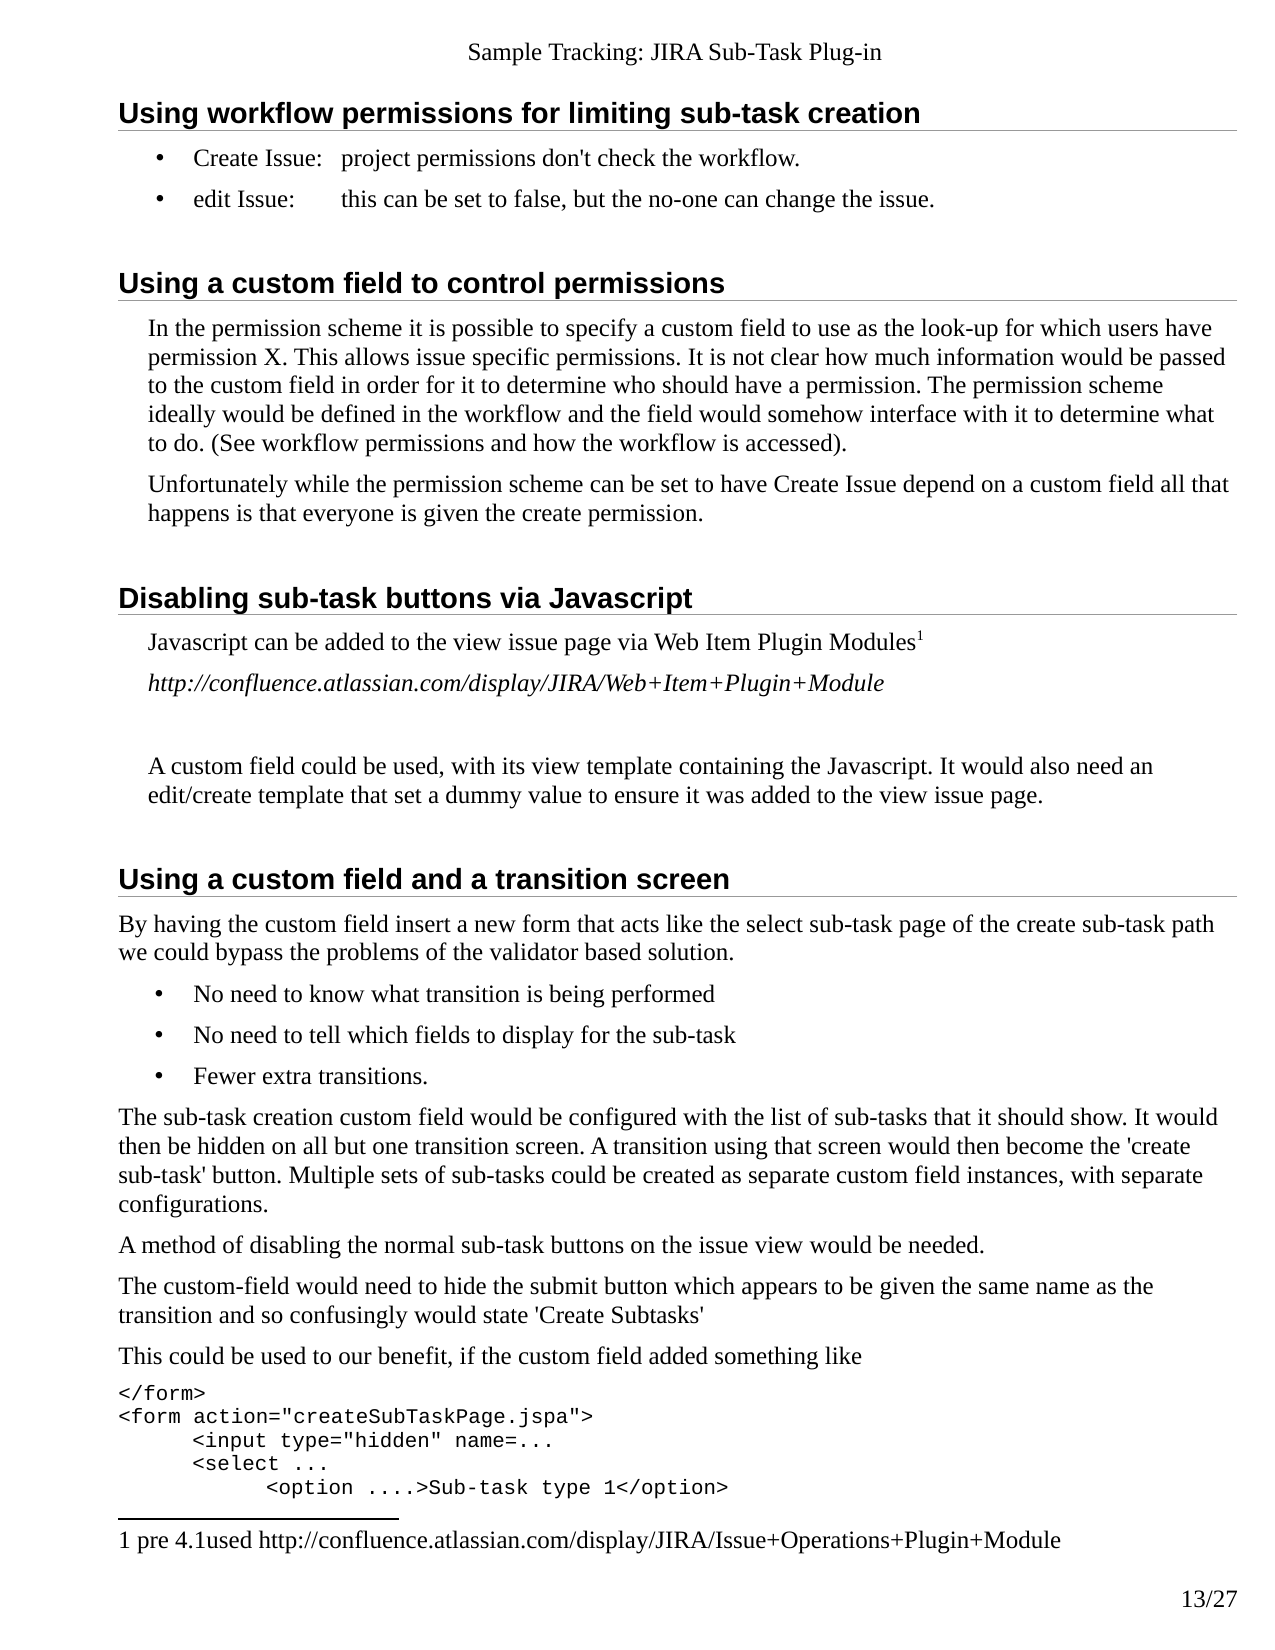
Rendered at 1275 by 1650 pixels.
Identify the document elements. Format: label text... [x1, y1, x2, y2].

list No need to know what transition is being performed [154, 979, 1237, 1007]
text The custom-field would need to hide the submit button which appears to be given the same name as the transition and so confusingly would state 'Create Subtasks' [118, 1271, 1237, 1329]
text <option ....>Sub-task type 1</option> [118, 1477, 1237, 1501]
text A custom field could be used, with its view template containing the Javascript. It would also need an edit/create template that set a dummy value to ensure it was added to the view issue page. [148, 751, 1237, 808]
list Create Issue: project permissions don't check the workflow. [156, 143, 1237, 172]
text <select ... [118, 1453, 1237, 1477]
text <input type="hidden" name=... [118, 1430, 1237, 1453]
list No need to tell which fields to display for the sub-task [154, 1020, 1237, 1049]
list Fewer extra transitions. [154, 1061, 1237, 1090]
text http://confluence.atlassian.com/display/JIRA/Web+Item+Plugin+Module [148, 668, 1237, 697]
subtitle Using a custom field to control permissions [118, 267, 1237, 300]
text Javascript can be added to the view issue page via Web Item Plugin Modules [148, 627, 1237, 656]
subtitle Disabling sub-task buttons via Javascript [118, 581, 1237, 614]
text In the permission scheme it is possible to specify a custom field to use as the look-up for which users have permission X. This allows issue specific permissions. It is not clear how much information would be passed to the custom field in order for it to determine who should have a permission. The permission scheme ideally would be defined in the workflow and the field would somehow interface with it to determine what to do. (See workflow permissions and how the workflow is accessed). [148, 313, 1237, 457]
list A method of disabling the normal sub-task buttons on the issue view would be needed. [118, 1230, 1237, 1259]
list edit Issue: this can be set to false, but the no-one can change the issue. [156, 184, 1237, 213]
subtitle Using a custom field and a transition screen [118, 862, 1237, 896]
text This could be used to our benefit, if the custom field added something like [118, 1341, 1237, 1370]
subtitle Using workflow permissions for limiting sub-task creation [118, 96, 1237, 130]
text </form> [118, 1382, 1237, 1406]
list The sub-task creation custom field would be configured with the list of sub-tasks that it should show. It would then be hidden on all but one transition screen. A transition using that screen would then become the 'create sub-task' button. Multiple sets of sub-tasks could be created as separate custom field instances, with separate configurations. [118, 1102, 1237, 1217]
text By having the custom field insert a new form that acts like the select sub-task page of the create sub-task path we could bypass the problems of the validator based solution. [118, 909, 1237, 966]
text Unfortunately while the permission scheme can be set to have Create Issue depend on a custom field all that happens is that everyone is given the create permission. [148, 469, 1237, 527]
text pre 4.1used http://confluence.atlassian.com/display/JIRA/Issue+Operations+Plugin+Module [118, 1525, 1237, 1554]
text <form action="createSubTaskPage.jspa"> [118, 1406, 1237, 1430]
